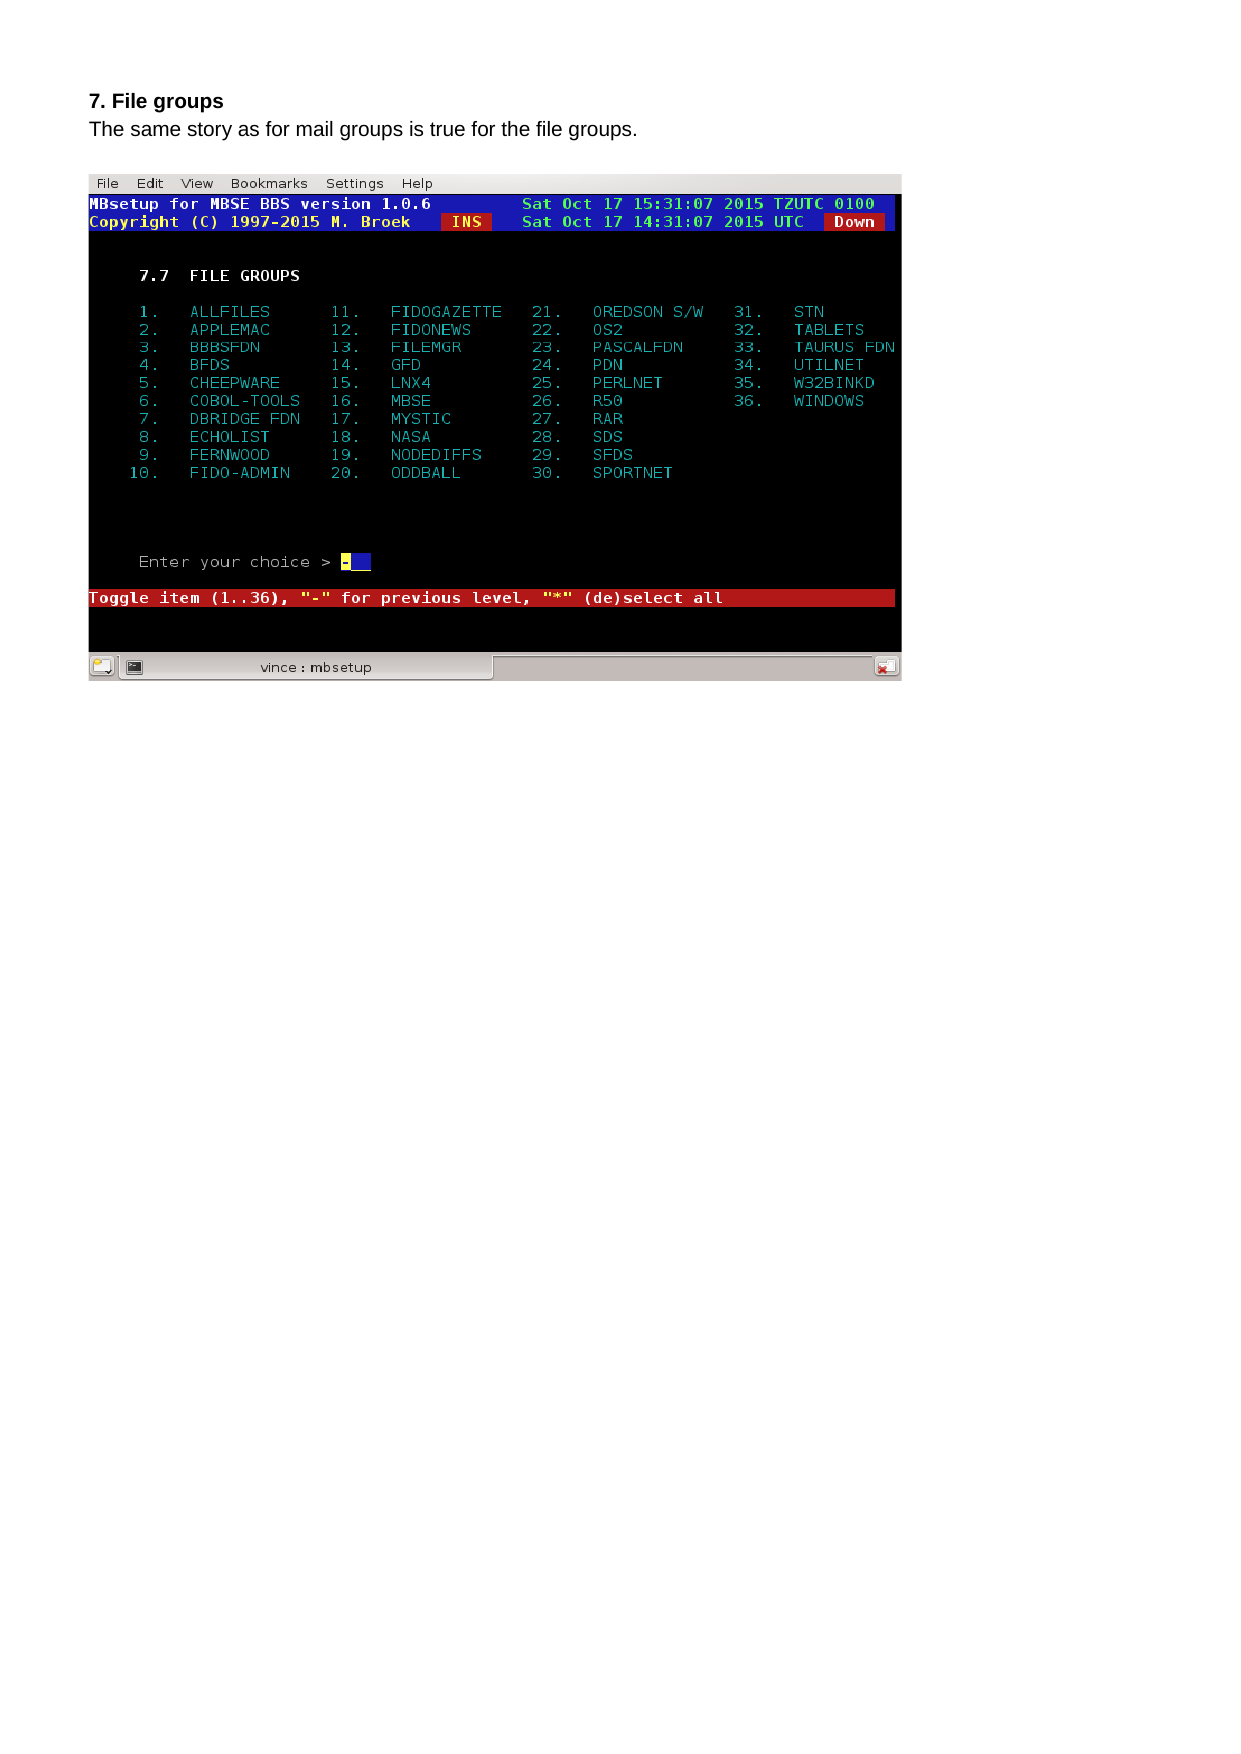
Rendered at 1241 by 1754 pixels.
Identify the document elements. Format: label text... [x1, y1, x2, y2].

picture [88, 174, 902, 681]
text The same story as for mail groups is true for the file groups. [88, 117, 1152, 141]
text 7. File groups [88, 88, 1152, 112]
